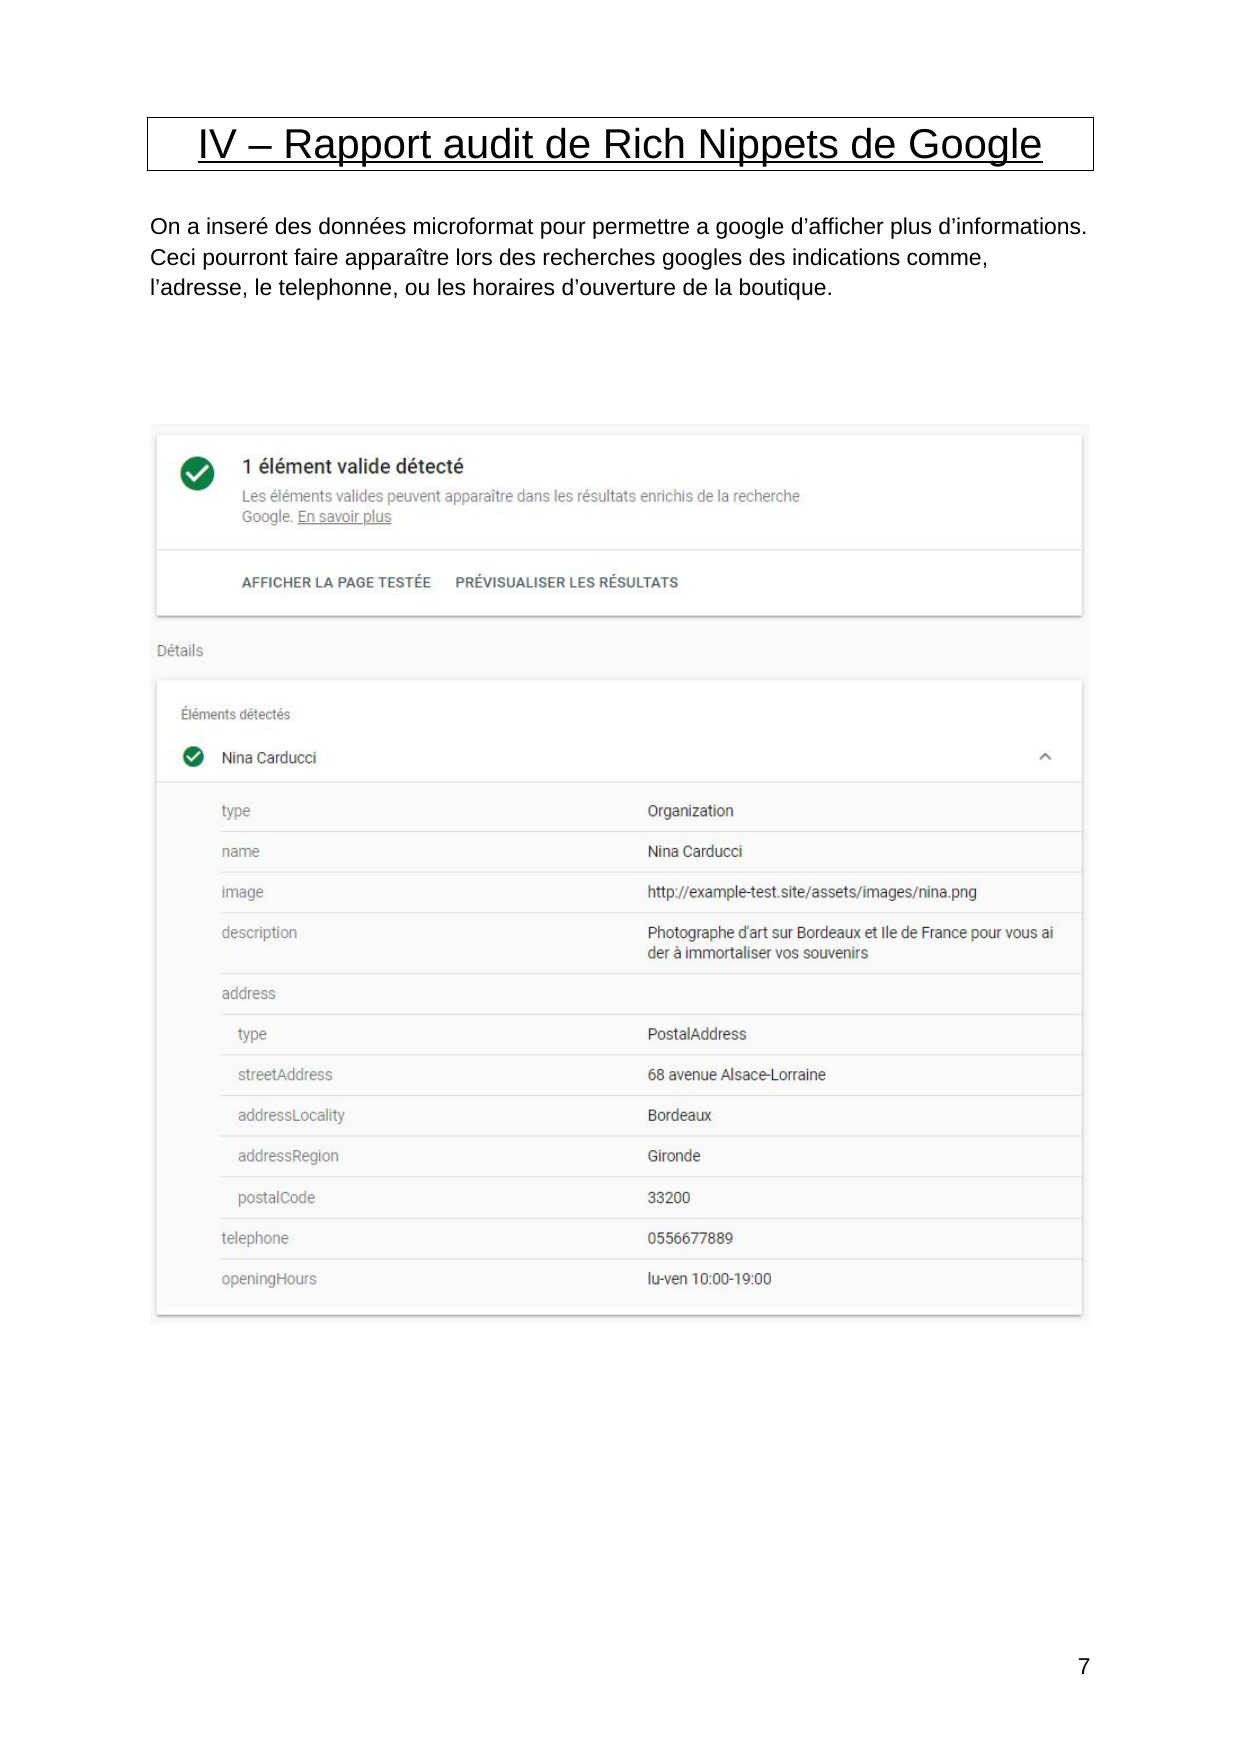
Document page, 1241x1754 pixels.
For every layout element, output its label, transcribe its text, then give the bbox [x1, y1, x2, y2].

picture [150, 424, 1091, 1325]
text On a inseré des données microformat pour permettre a google d’afficher plus d’informations. Ceci pourront faire apparaître lors des recherches googles des indications comme, l’adresse, le telephonne, ou les horaires d’ouverture de la boutique. [150, 213, 1090, 300]
subtitle IV – Rapport audit de Rich Nippets de Google [148, 118, 1093, 170]
